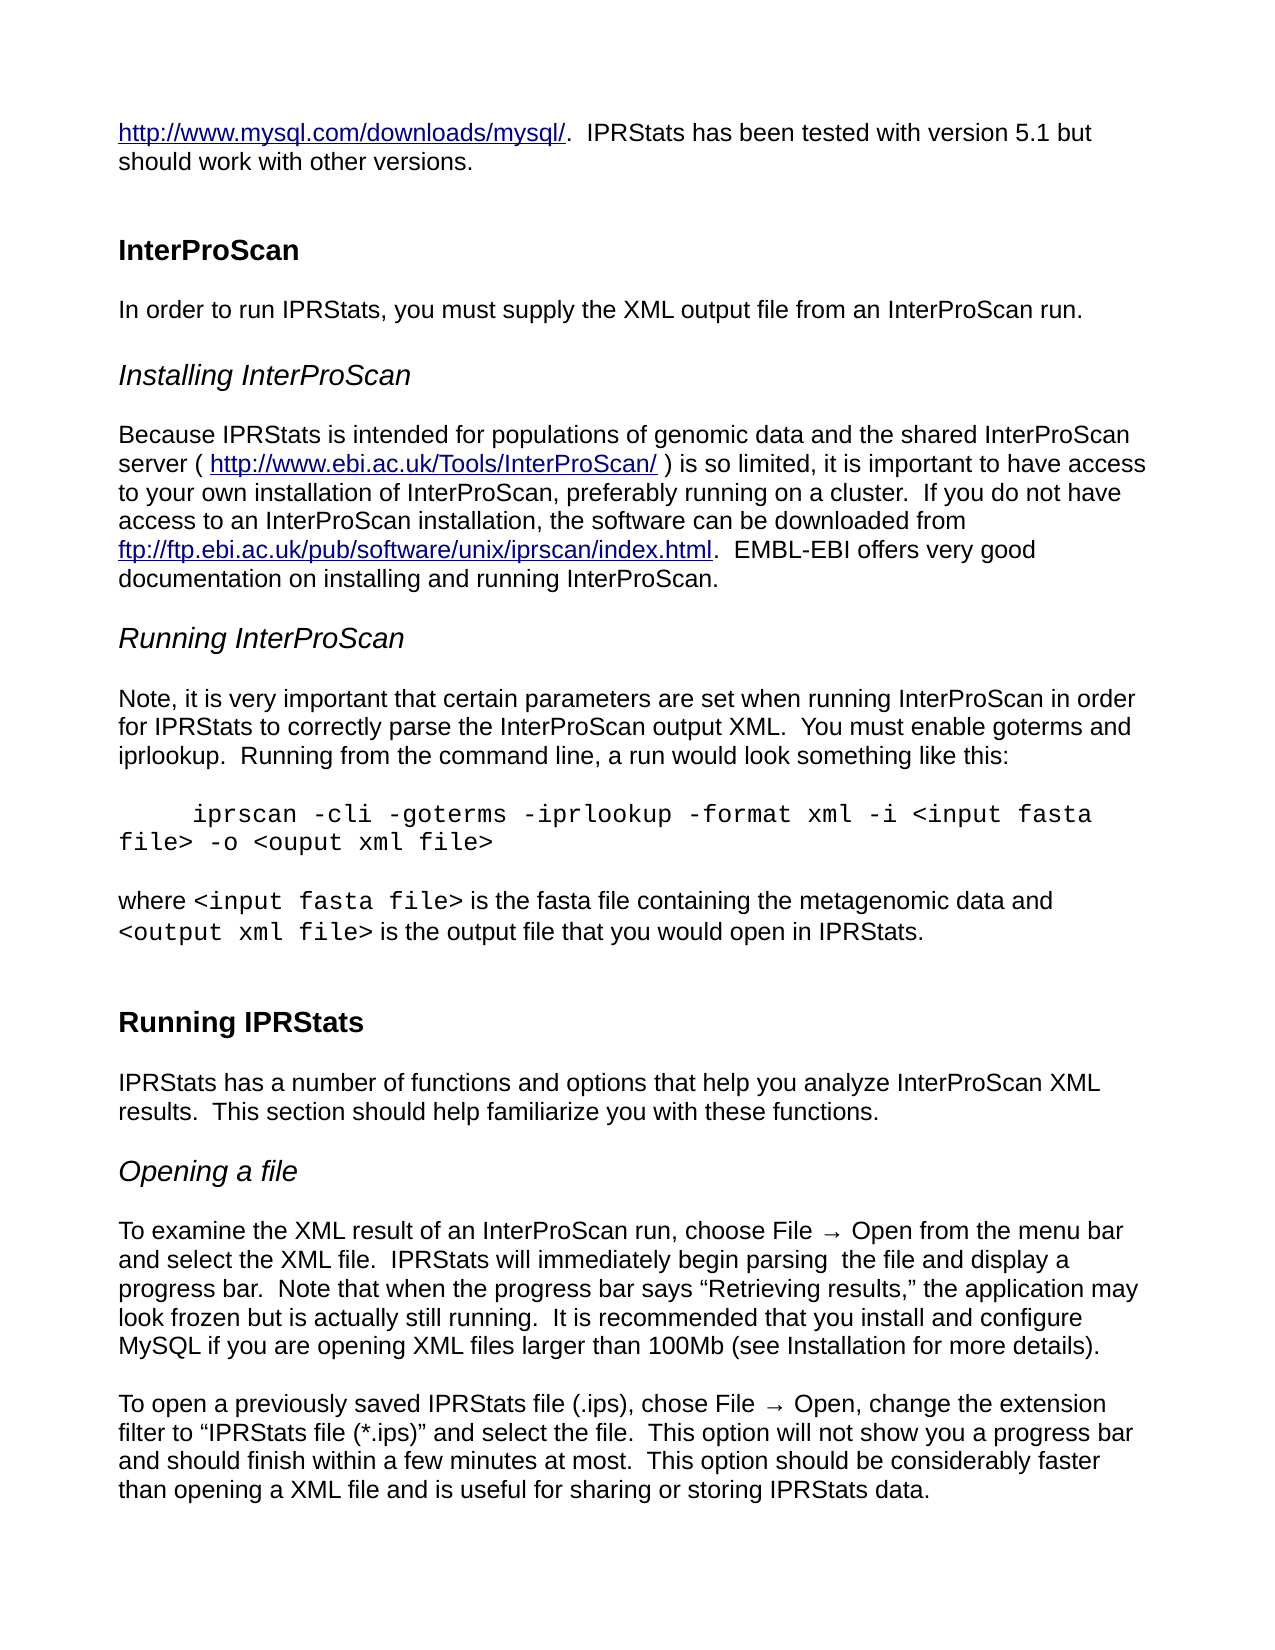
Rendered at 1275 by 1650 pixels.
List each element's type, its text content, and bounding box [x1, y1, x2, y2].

text http://www.mysql.com/downloads/mysql/. IPRStats has been tested with version 5.1 but should work with other versions. [118, 118, 1157, 176]
text InterProScan [118, 233, 1157, 267]
text To examine the XML result of an InterProScan run, choose File → Open from the menu bar and select the XML file. IPRStats will immediately begin parsing the file and display a progress bar. Note that when the progress bar says “Retrieving results,” the application may look frozen but is actually still running. It is recommended that you install and configure MySQL if you are opening XML files larger than 100Mb (see Installation for more details). [118, 1216, 1157, 1360]
text Installing InterProScan [118, 358, 1157, 391]
text Because IPRStats is intended for populations of genomic data and the shared InterProScan server ( http://www.ebi.ac.uk/Tools/InterProScan/ ) is so limited, it is important to have access to your own installation of InterProScan, preferably running on a cluster. If you do not have access to an InterProScan installation, the software can be downloaded from ftp://ftp.ebi.ac.uk/pub/software/unix/iprscan/index.html. EMBL-EBI offers very good documentation on installing and running InterProScan. [118, 420, 1157, 592]
text IPRStats has a number of functions and options that help you analyze InterProScan XML results. This section should help familiarize you with these functions. [118, 1068, 1157, 1125]
text To open a previously saved IPRStats file (.ips), chose File → Open, change the extension filter to “IPRStats file (*.ips)” and select the file. This option will not show you a progress bar and should finish within a few minutes at most. This option should be considerably faster than opening a XML file and is useful for sharing or storing IPRStats data. [118, 1389, 1157, 1504]
text Running IPRStats [118, 1006, 1157, 1039]
text iprscan -cli -goterms -iprlookup -format xml -i <input fasta file> -o <ouput xml file> [118, 798, 1157, 858]
text Note, it is very important that certain parameters are set when running InterProScan in order for IPRStats to correctly parse the InterProScan output XML. You must enable goterms and iprlookup. Running from the command line, a run would look something like this: [118, 683, 1157, 770]
text Running InterProScan [118, 621, 1157, 655]
text where <input fasta file> is the fasta file containing the metagenomic data and <output xml file> is the output file that you would open in IPRStats. [118, 886, 1157, 948]
text Opening a file [118, 1154, 1157, 1188]
text In order to run IPRStats, you must supply the XML output file from an InterProScan run. [118, 295, 1157, 324]
